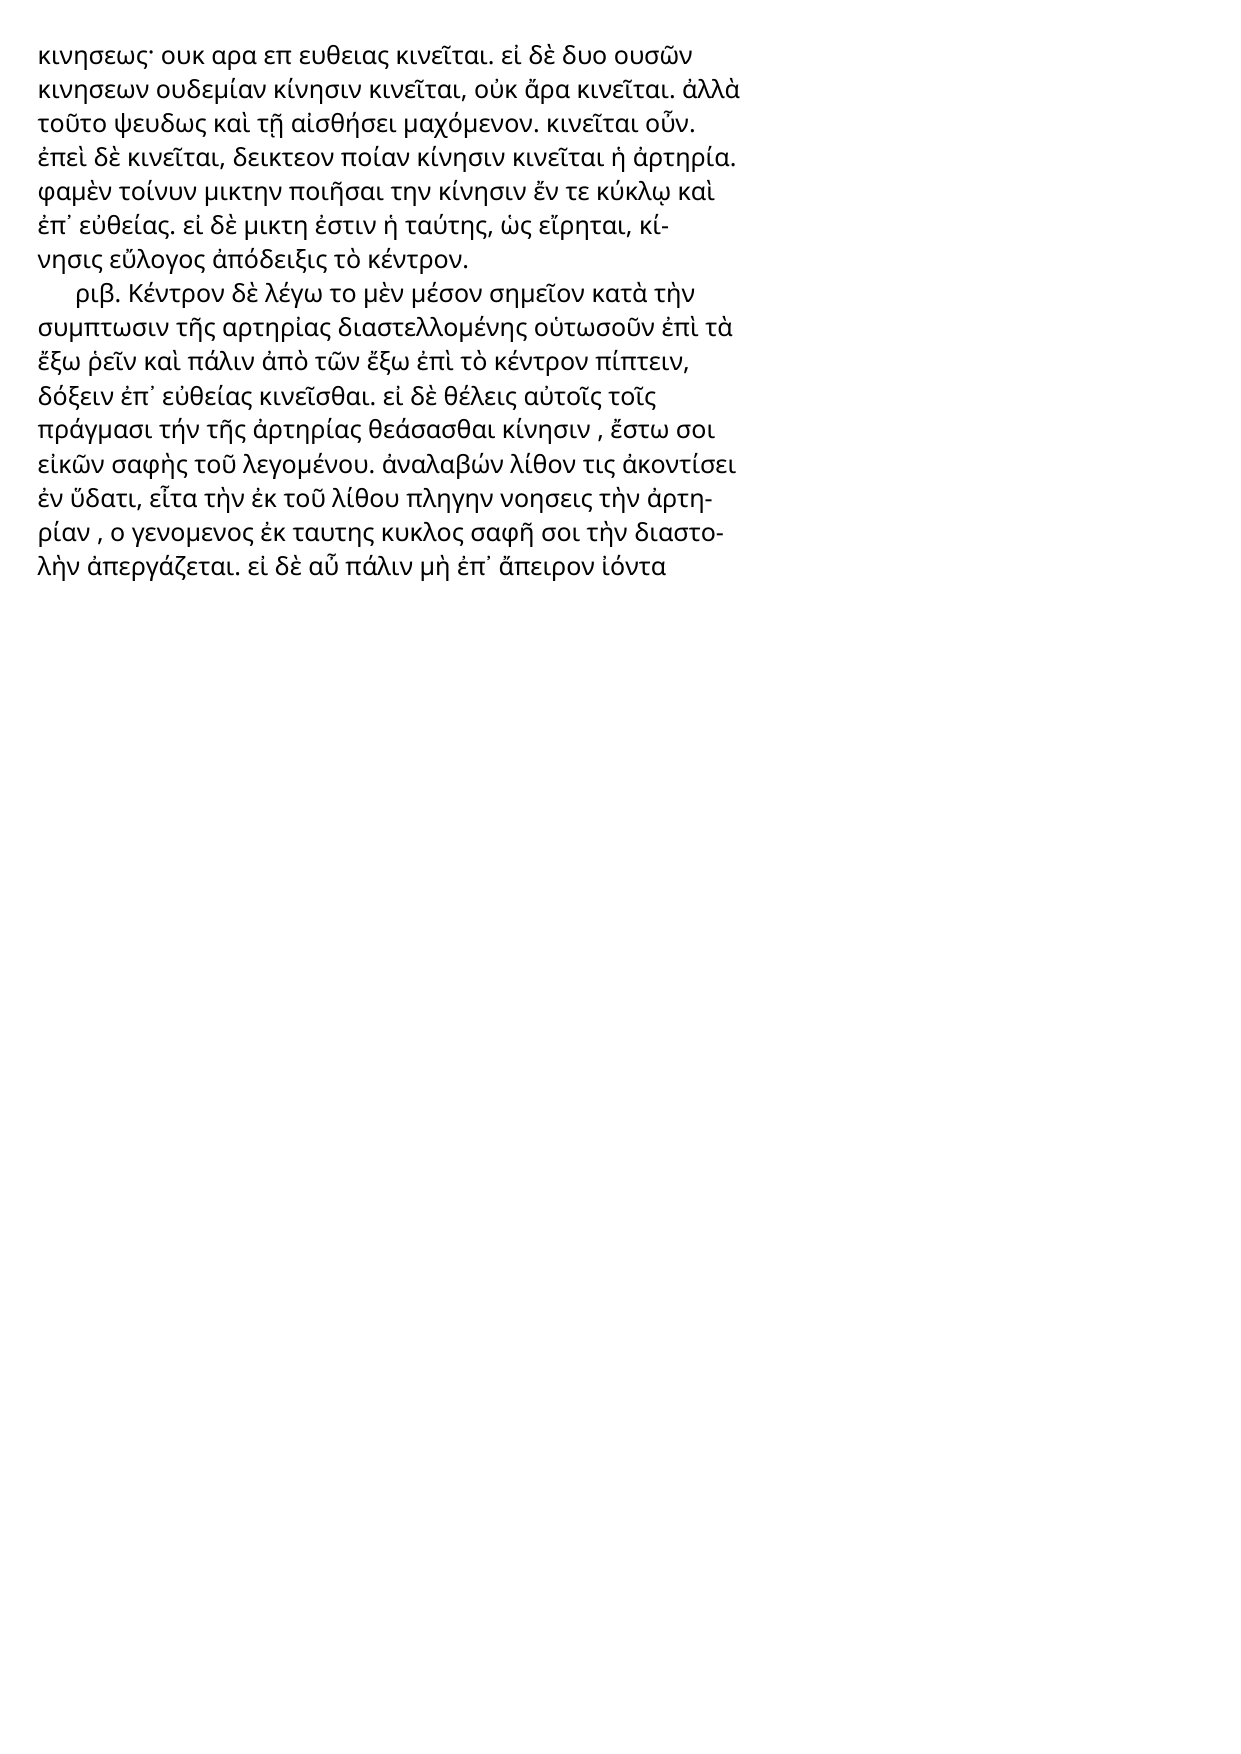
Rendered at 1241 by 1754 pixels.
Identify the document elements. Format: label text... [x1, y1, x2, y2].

text ριβ. Κέντρον δὲ λέγω το μὲν μέσον σημεῖον κατὰ τὴν συμπτωσιν τῆς αρτηρἰας διαστελλομένης οὑτωσοῦν ἐπὶ τὰ ἔξω ῥεῖν καὶ πάλιν ἀπὸ τῶν ἔξω ἐπὶ τὸ κέντρον πίπτειν, δόξειν ἐπ᾽ εὐθείας κινεῖσθαι. εἰ δὲ θέλεις αὐτοῖς τοῖς πράγμασι τήν τῆς ἀρτηρίας θεάσασθαι κίνησιν , ἔστω σοι εἰκῶν σαφὴς τοῦ λεγομένου. ἀναλαβών λίθον τις ἀκοντίσει ἐν ὕδατι, εἶτα τὴν ἐκ τοῦ λίθου πληγην νοησεις τὴν ἀρτη- ρίαν , ο γενομενος ἐκ ταυτης κυκλος σαφῆ σοι τὴν διαστο- λὴν ἀπεργάζεται. εἰ δὲ αὖ πάλιν μὴ ἐπ᾽ ἄπειρον ἰόντα [37, 276, 1203, 582]
text κινησεως· ουκ αρα επ ευθειας κινεῖται. εἰ δὲ δυο ουσῶν κινησεων ουδεμίαν κίνησιν κινεῖται, οὐκ ἄρα κινεῖται. ἀλλὰ τοῦτο ψευδως καὶ τῇ αἰσθήσει μαχόμενον. κινεῖται οὖν. ἐπεὶ δὲ κινεῖται, δεικτεον ποίαν κίνησιν κινεῖται ἡ ἀρτηρία. φαμὲν τοίνυν μικτην ποιῆσαι την κίνησιν ἔν τε κύκλῳ καὶ ἐπ᾽ εὐθείας. εἰ δὲ μικτη ἐστιν ἡ ταύτης, ὡς εἴρηται, κί- νησις εὔλογος ἀπόδειξις τὸ κέντρον. [37, 37, 1203, 276]
